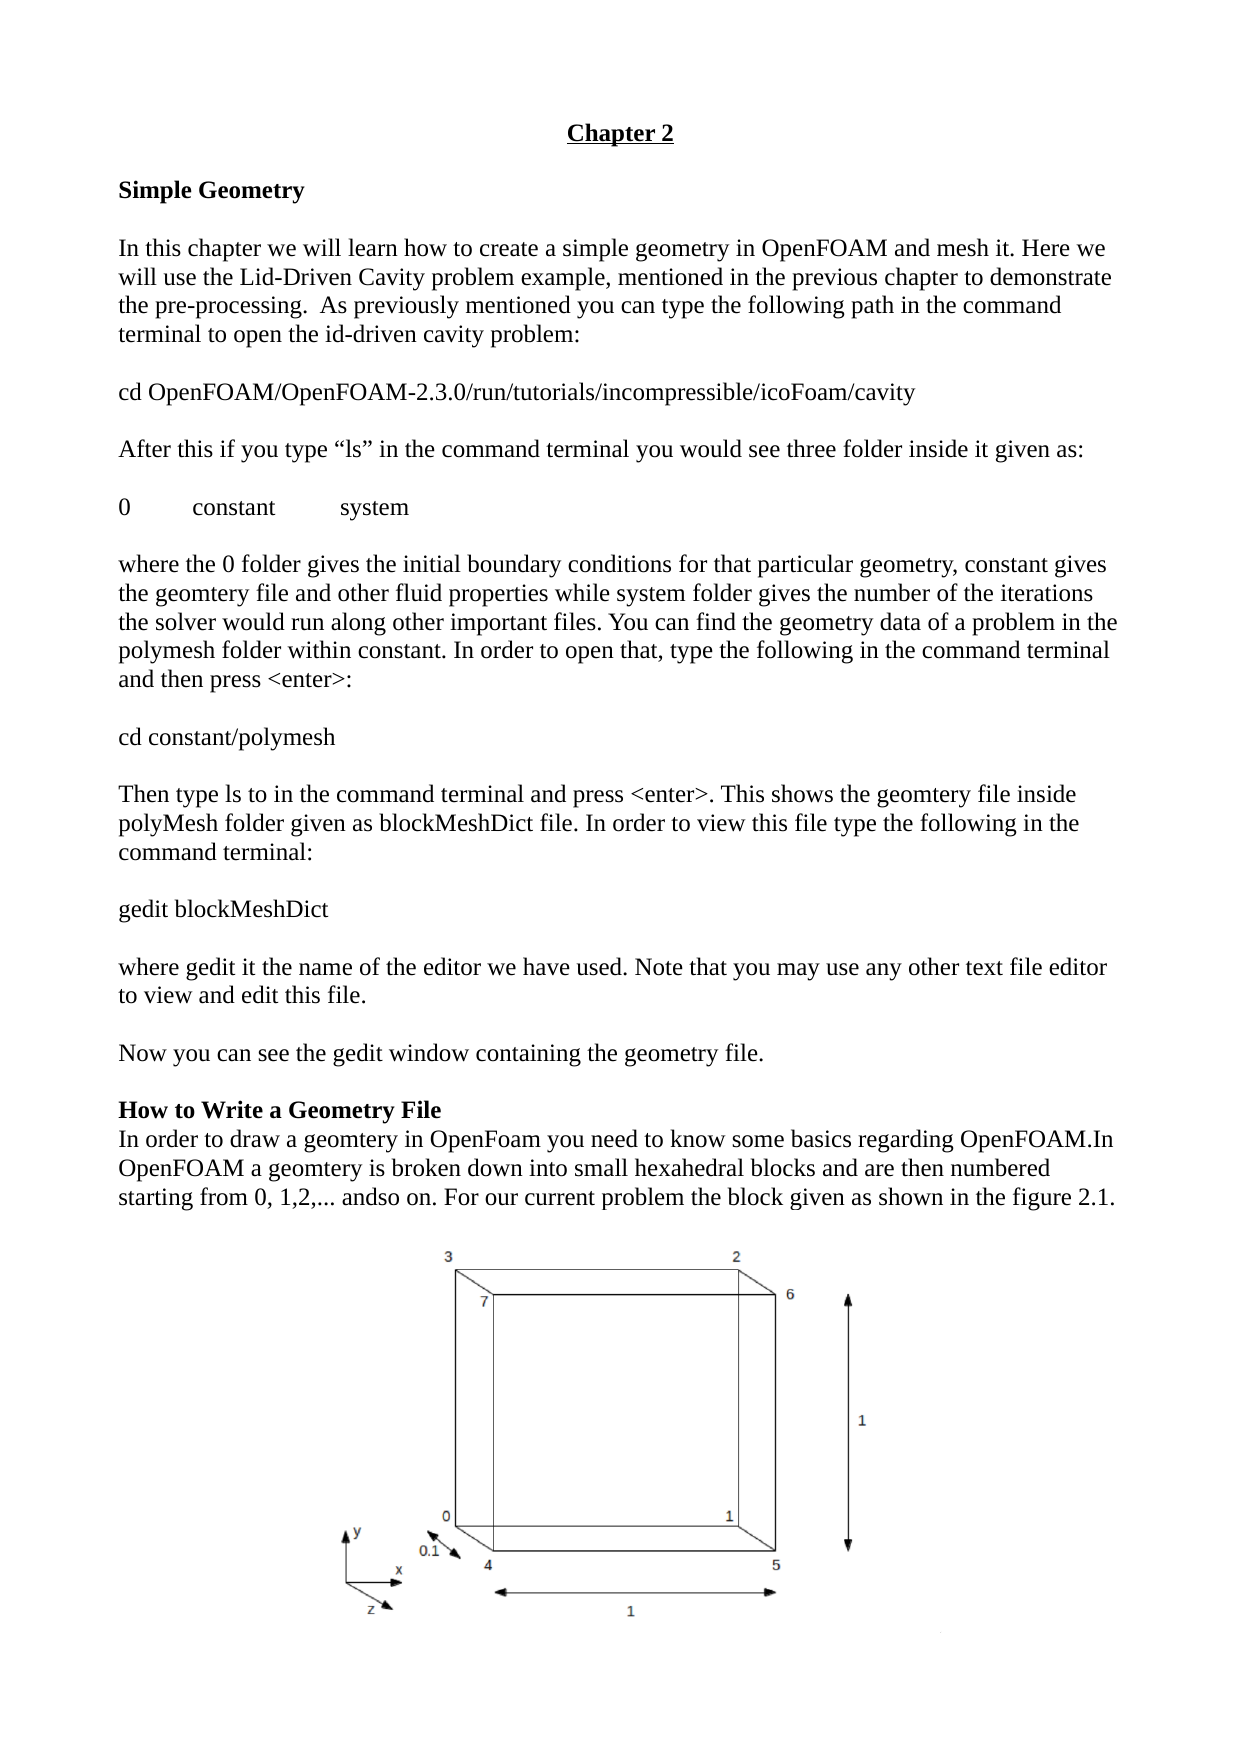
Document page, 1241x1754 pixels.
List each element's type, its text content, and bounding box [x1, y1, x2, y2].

text Then type ls to in the command terminal and press <enter>. This shows the geomtery file inside polyMesh folder given as blockMeshDict file. In order to view this file type the following in the command terminal: [118, 779, 1122, 866]
text 0 constant system [118, 492, 1122, 521]
text gedit blockMeshDict [118, 894, 1122, 923]
text Chapter 2 [118, 118, 1122, 147]
text How to Write a Geometry File [118, 1096, 1122, 1124]
text In order to draw a geomtery in OpenFoam you need to know some basics regarding OpenFOAM.In OpenFOAM a geomtery is broken down into small hexahedral blocks and are then numbered starting from 0, 1,2,... andso on. For our current problem the block given as shown in the figure 2.1. [118, 1124, 1122, 1211]
text In this chapter we will learn how to create a simple geometry in OpenFOAM and mesh it. Here we will use the Lid-Driven Cavity problem example, mentioned in the previous chapter to demonstrate the pre-processing. As previously mentioned you can type the following path in the command terminal to open the id-driven cavity problem: [118, 233, 1122, 348]
text cd constant/polymesh [118, 722, 1122, 751]
text cd OpenFOAM/OpenFOAM-2.3.0/run/tutorials/incompressible/icoFoam/cavity [118, 377, 1122, 406]
text Simple Geometry [118, 176, 1122, 204]
text Now you can see the gedit window containing the geometry file. [118, 1038, 1122, 1067]
picture [299, 1210, 942, 1633]
text where the 0 folder gives the initial boundary conditions for that particular geometry, constant gives the geomtery file and other fluid properties while system folder gives the number of the iterations the solver would run along other important files. You can find the geometry data of a problem in the polymesh folder within constant. In order to open that, type the following in the command terminal and then press <enter>: [118, 549, 1122, 693]
text After this if you type “ls” in the command terminal you would see three folder inside it given as: [118, 434, 1122, 463]
text where gedit it the name of the editor we have used. Note that you may use any other text file editor to view and edit this file. [118, 952, 1122, 1009]
